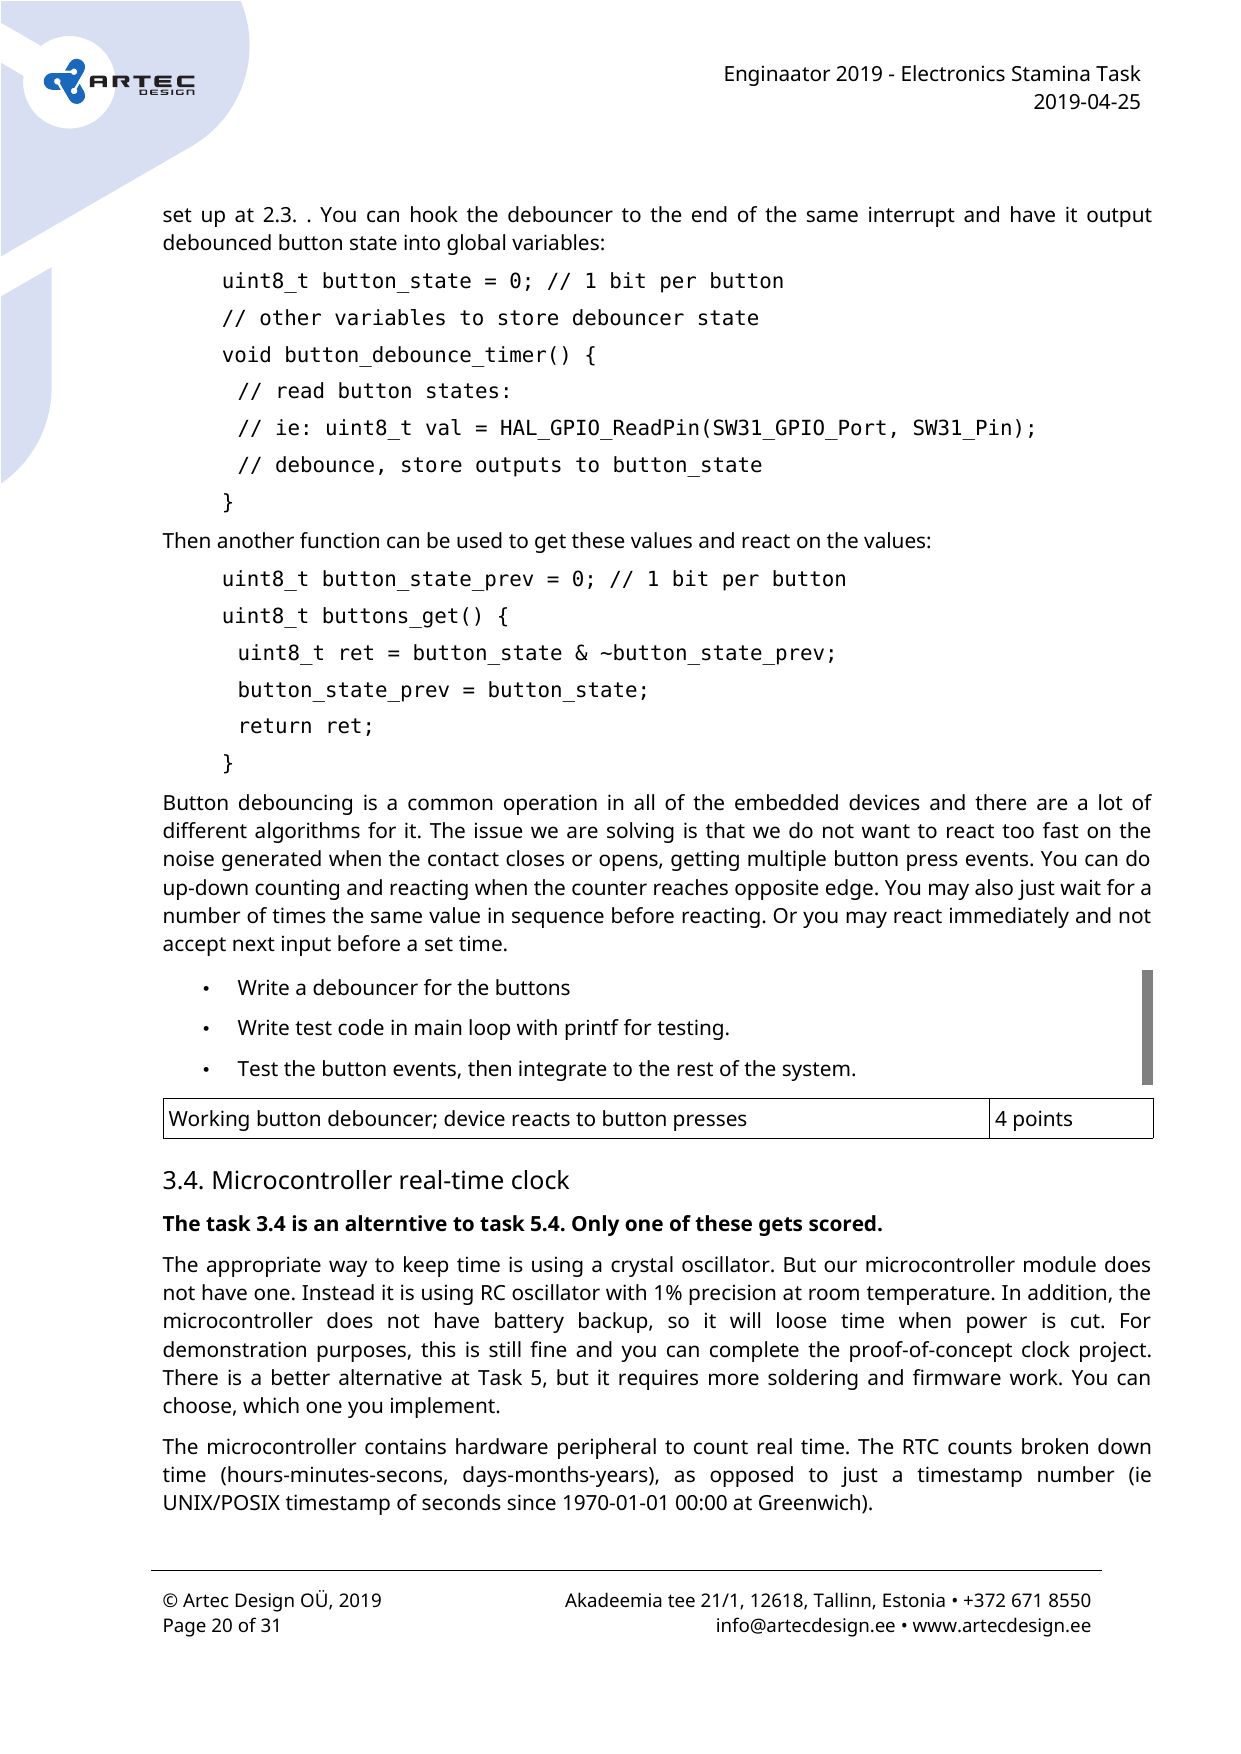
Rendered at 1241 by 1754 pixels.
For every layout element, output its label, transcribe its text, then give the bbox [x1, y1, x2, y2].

list Test the button events, then integrate to the rest of the system. [200, 1051, 1142, 1085]
text } [222, 490, 1153, 514]
table_header Working button debouncer; device reacts to button presses [164, 1099, 989, 1138]
text The appropriate way to keep time is using a crystal oscillator. But our microcontroller module does not have one. Instead it is using RC oscillator with 1% precision at room temperature. In addition, the microcontroller does not have battery backup, so it will loose time when power is cut. For demonstration purposes, this is still fine and you can complete the proof-of-concept clock project. There is a better alternative at Task 5, but it requires more soldering and firmware work. You can choose, which one you implement. [162, 1250, 1153, 1419]
text button_state_prev = button_state; [222, 678, 1153, 702]
text // debounce, store outputs to button_state [222, 453, 1153, 477]
table_header 4 points [990, 1099, 1153, 1138]
text Button debouncing is a common operation in all of the embedded devices and there are a lot of different algorithms for it. The issue we are solving is that we do not want to react too fast on the noise generated when the contact closes or opens, getting multiple button press events. You can do up-down counting and reacting when the counter reaches opposite edge. You may also just wait for a number of times the same value in sequence before reacting. Or you may react immediately and not accept next input before a set time. [162, 788, 1153, 957]
text void button_debounce_timer() { [222, 343, 1153, 367]
text // read button states: [222, 379, 1153, 404]
text The task 3.4 is an alterntive to task 5.4. Only one of these gets scored. [162, 1209, 1153, 1237]
text uint8_t button_state = 0; // 1 bit per button [222, 269, 1153, 293]
text Then another function can be used to get these values and react on the values: [162, 527, 1153, 555]
subtitle Microcontroller real-time clock [162, 1163, 1153, 1197]
list Write a debouncer for the buttons [200, 970, 1142, 1001]
text uint8_t ret = button_state & ~button_state_prev; [222, 641, 1153, 665]
text // other variables to store debouncer state [222, 306, 1153, 330]
text } [222, 751, 1153, 776]
text return ret; [222, 714, 1153, 739]
text uint8_t button_state_prev = 0; // 1 bit per button [222, 567, 1153, 592]
text // ie: uint8_t val = HAL_GPIO_ReadPin(SW31_GPIO_Port, SW31_Pin); [222, 416, 1153, 441]
text Buttons could be handled in software in multiple ways. For example, you could set up an external pin interrupt and get called on button press. In this project, we already have a periodic timer interrupt set up at 2.3. You can hook the debouncer to the end of the same interrupt and have it output debounced button state into global variables: [162, 200, 1153, 257]
list Write test code in main loop with printf for testing. [200, 1011, 1142, 1042]
text The microcontroller contains hardware peripheral to count real time. The RTC counts broken down time (hours-minutes-secons, days-months-years), as opposed to just a timestamp number (ie UNIX/POSIX timestamp of seconds since 1970-01-01 00:00 at Greenwich). [162, 1432, 1153, 1517]
text uint8_t buttons_get() { [222, 604, 1153, 628]
